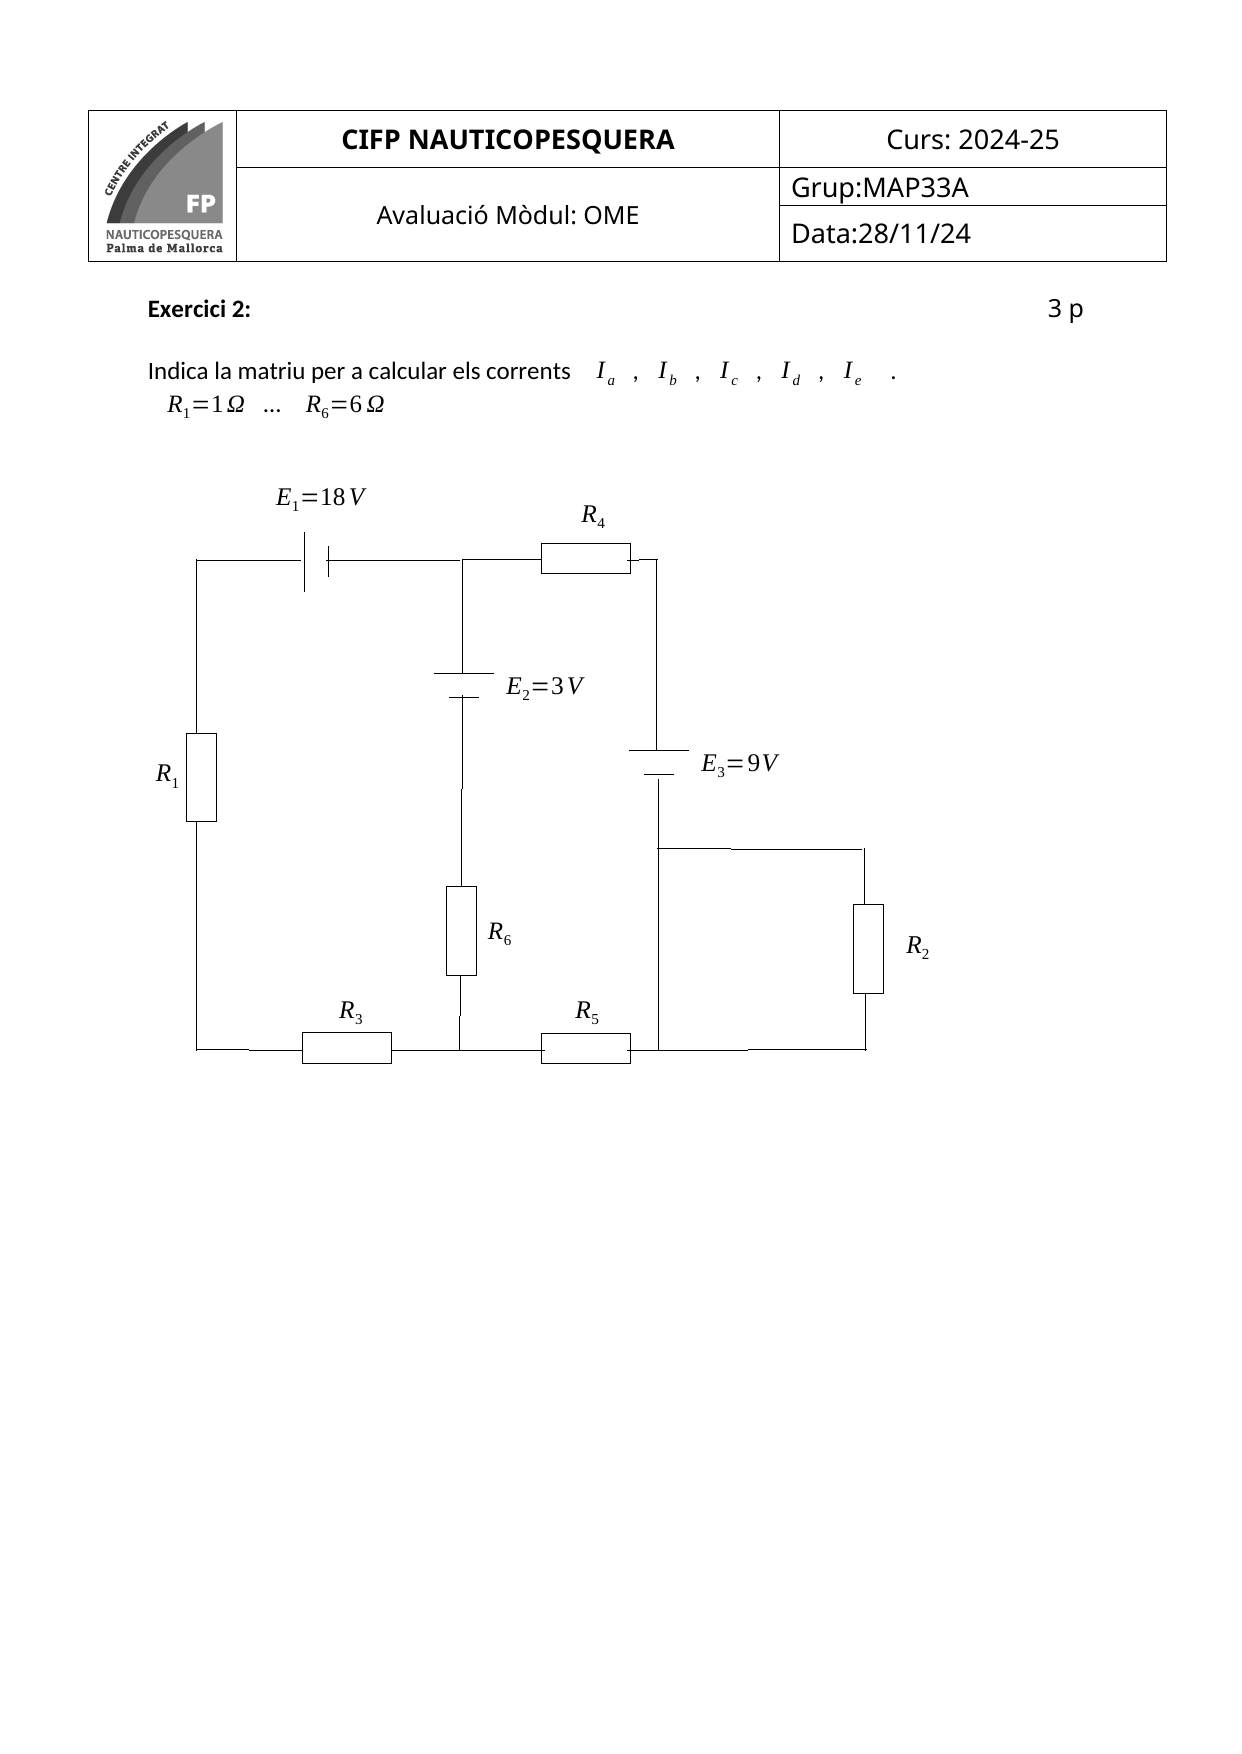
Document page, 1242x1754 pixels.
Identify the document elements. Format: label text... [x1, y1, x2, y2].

text Exercici 2: 3 p [148, 290, 1094, 324]
text Indica la matriu per a calcular els corrents ,,,, . [148, 355, 1094, 388]
text … [148, 388, 1094, 422]
picture [100, 111, 229, 260]
